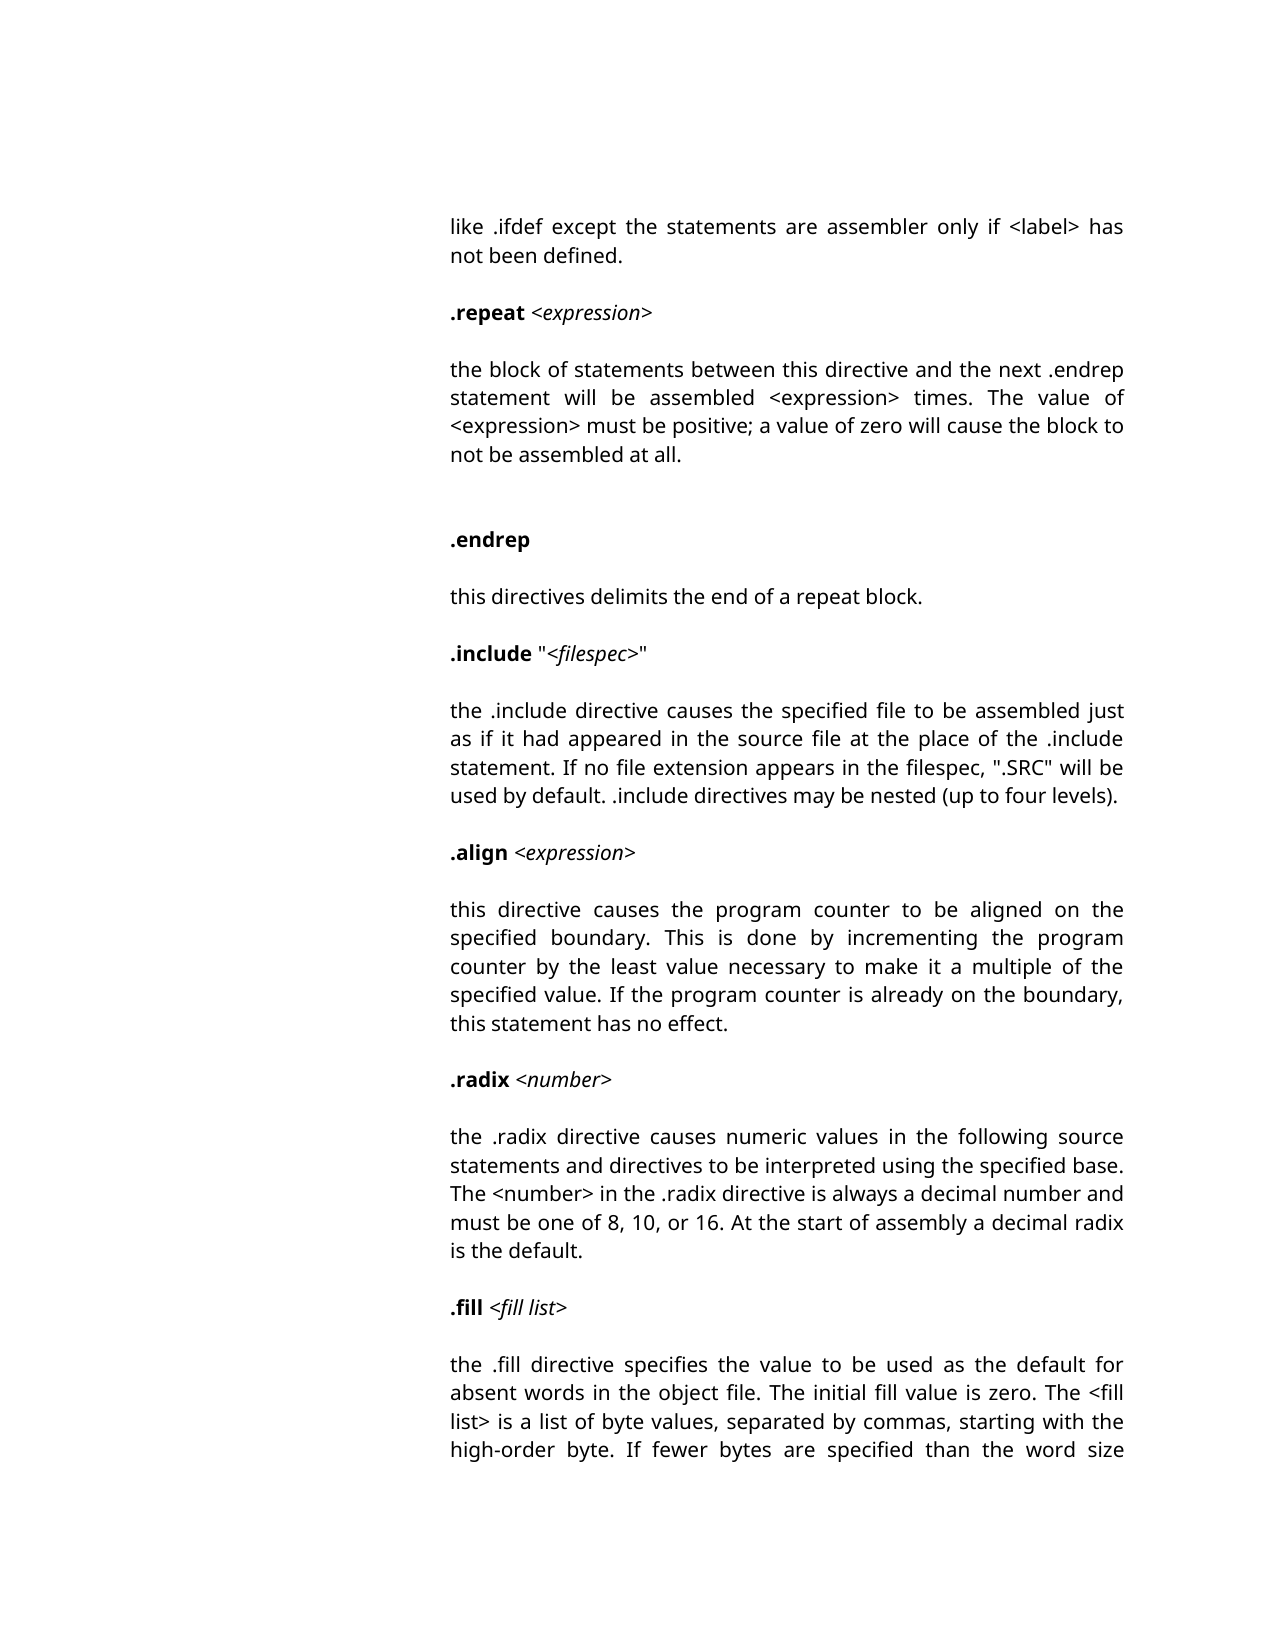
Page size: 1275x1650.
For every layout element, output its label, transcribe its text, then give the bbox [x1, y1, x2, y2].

text .fill <fill list> [450, 1293, 1125, 1322]
text .align <expression> [450, 838, 1125, 867]
text the .fill directive specifies the value to be used as the default for absent words in the object file. The initial fill value is zero. The <fill list> is a list of byte values, separated by commas, starting with the high-order byte. If fewer bytes are specified than the word size [450, 1350, 1125, 1464]
text this directives delimits the end of a repeat block. [450, 582, 1125, 611]
text .repeat <expression> [450, 298, 1125, 326]
text .radix <number> [450, 1066, 1125, 1094]
text the .radix directive causes numeric values in the following source statements and directives to be interpreted using the specified base. The <number> in the .radix directive is always a decimal number and must be one of 8, 10, or 16. At the start of assembly a decimal radix is the default. [450, 1122, 1125, 1265]
text like .ifdef except the statements are assembler only if <label> has not been defined. [450, 212, 1125, 269]
text the .include directive causes the specified file to be assembled just as if it had appeared in the source file at the place of the .include statement. If no file extension appears in the filespec, ".SRC" will be used by default. .include directives may be nested (up to four levels). [450, 696, 1125, 810]
text .include "<filespec>" [450, 639, 1125, 667]
text this directive causes the program counter to be aligned on the specified boundary. This is done by incrementing the program counter by the least value necessary to make it a multiple of the specified value. If the program counter is already on the boundary, this statement has no effect. [450, 895, 1125, 1037]
text the block of statements between this directive and the next .endrep statement will be assembled <expression> times. The value of <expression> must be positive; a value of zero will cause the block to not be assembled at all. [450, 355, 1125, 468]
text .endrep [450, 525, 1125, 554]
